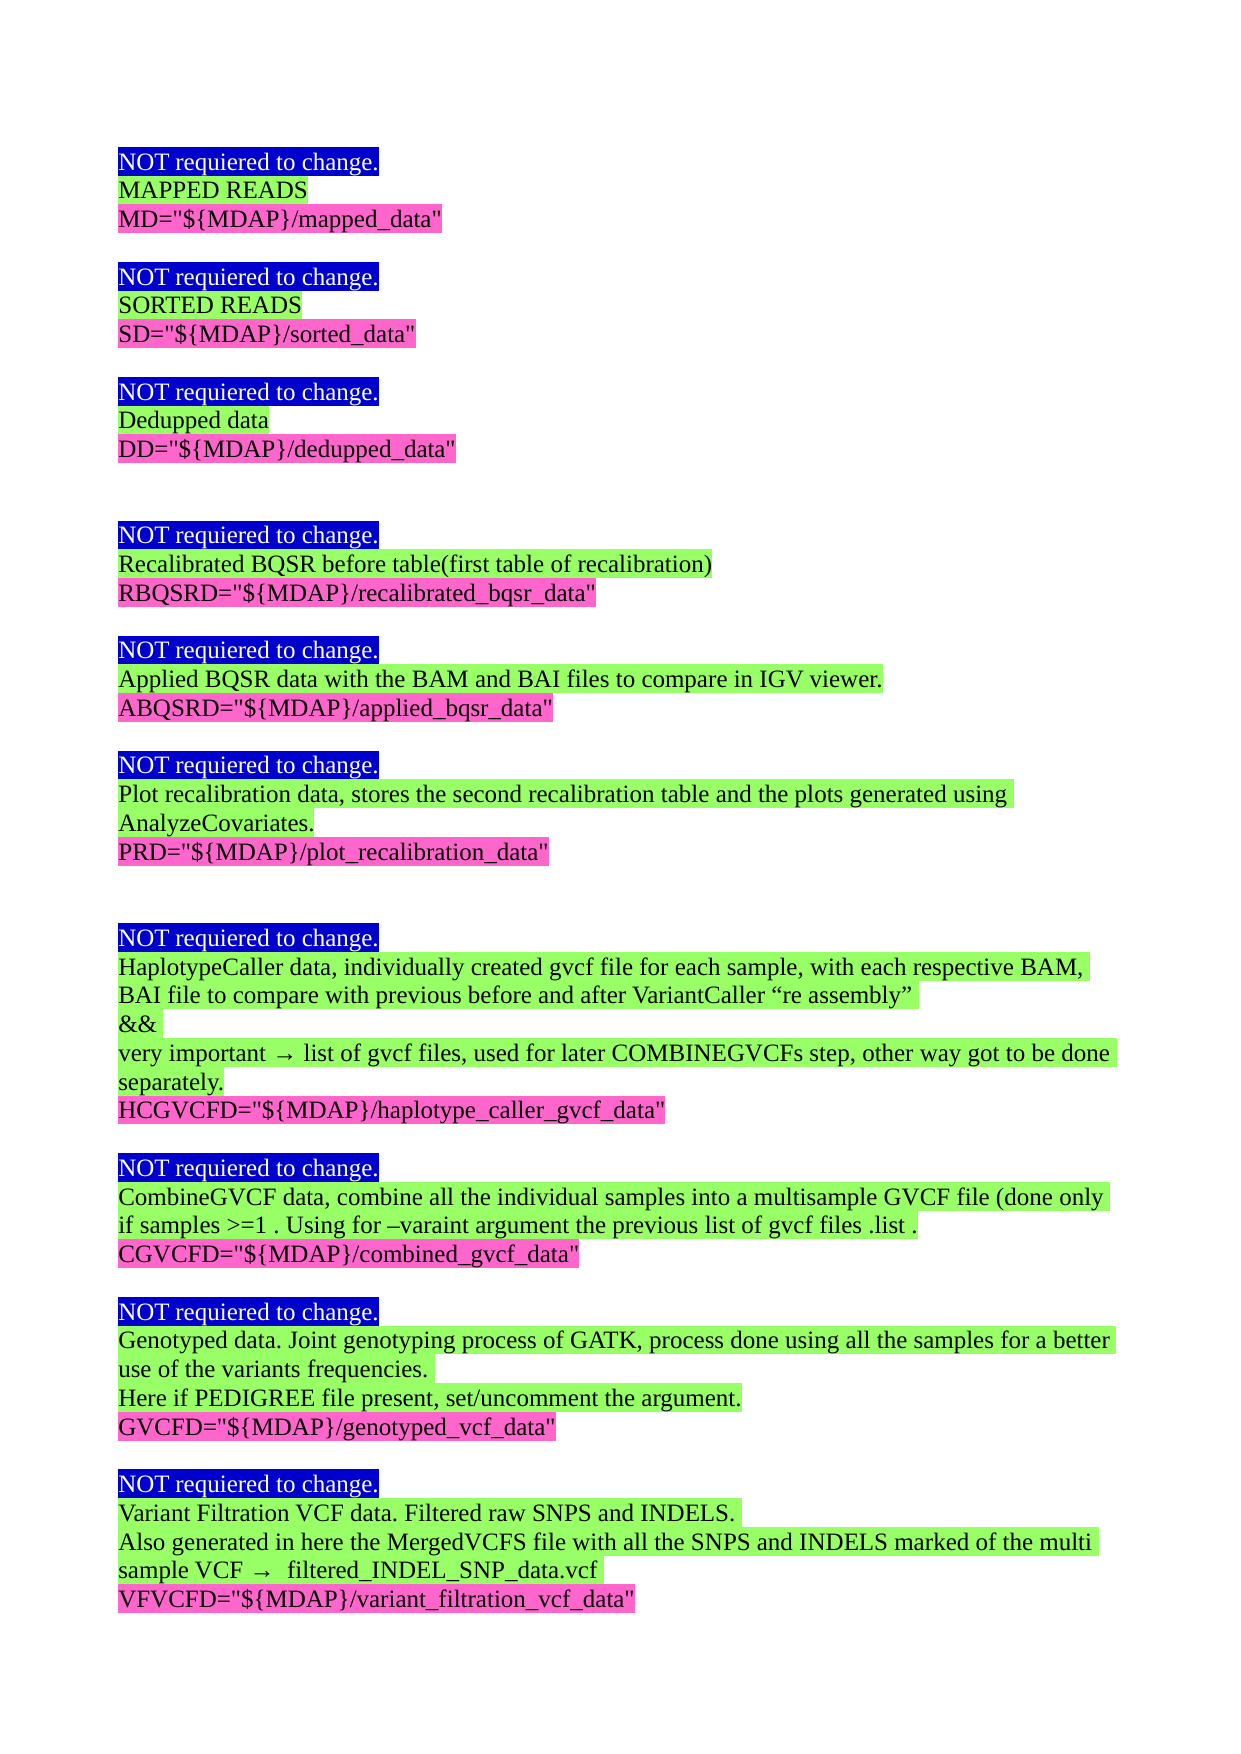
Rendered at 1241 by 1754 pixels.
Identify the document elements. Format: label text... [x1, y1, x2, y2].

text CGVCFD="${MDAP}/combined_gvcf_data" [118, 1239, 1122, 1268]
text NOT requiered to change. [118, 1297, 1122, 1326]
text PRD="${MDAP}/plot_recalibration_data" [118, 837, 1122, 866]
text Variant Filtration VCF data. Filtered raw SNPS and INDELS. [118, 1498, 1122, 1527]
text RBQSRD="${MDAP}/recalibrated_bqsr_data" [118, 578, 1122, 607]
text NOT requiered to change. [118, 377, 1122, 406]
text Dedupped data [118, 406, 1122, 434]
text Genotyped data. Joint genotyping process of GATK, process done using all the samples for a better use of the variants frequencies. [118, 1326, 1122, 1383]
text SD="${MDAP}/sorted_data" [118, 319, 1122, 348]
text Here if PEDIGREE file present, set/uncomment the argument. [118, 1383, 1122, 1412]
text NOT requiered to change. [118, 262, 1122, 291]
text Plot recalibration data, stores the second recalibration table and the plots generated using AnalyzeCovariates. [118, 779, 1122, 837]
text CombineGVCF data, combine all the individual samples into a multisample GVCF file (done only if samples >=1 . Using for –varaint argument the previous list of gvcf files .list . [118, 1182, 1122, 1239]
text Recalibrated BQSR before table(first table of recalibration) [118, 549, 1122, 578]
text Applied BQSR data with the BAM and BAI files to compare in IGV viewer. [118, 664, 1122, 693]
text NOT requiered to change. [118, 147, 1122, 176]
text GVCFD="${MDAP}/genotyped_vcf_data" [118, 1412, 1122, 1441]
text NOT requiered to change. [118, 1153, 1122, 1182]
text MD="${MDAP}/mapped_data" [118, 204, 1122, 233]
text NOT requiered to change. [118, 1469, 1122, 1498]
text HCGVCFD="${MDAP}/haplotype_caller_gvcf_data" [118, 1096, 1122, 1124]
text HaplotypeCaller data, individually created gvcf file for each sample, with each respective BAM, BAI file to compare with previous before and after VariantCaller “re assembly” [118, 952, 1122, 1009]
text very important → list of gvcf files, used for later COMBINEGVCFs step, other way got to be done separately. [118, 1038, 1122, 1096]
text ABQSRD="${MDAP}/applied_bqsr_data" [118, 693, 1122, 722]
text NOT requiered to change. [118, 521, 1122, 549]
text NOT requiered to change. [118, 636, 1122, 664]
text && [118, 1009, 1122, 1038]
text SORTED READS [118, 291, 1122, 319]
text VFVCFD="${MDAP}/variant_filtration_vcf_data" [118, 1584, 1122, 1613]
text Also generated in here the MergedVCFS file with all the SNPS and INDELS marked of the multi sample VCF → filtered_INDEL_SNP_data.vcf [118, 1527, 1122, 1584]
text NOT requiered to change. [118, 751, 1122, 779]
text MAPPED READS [118, 176, 1122, 204]
text DD="${MDAP}/dedupped_data" [118, 434, 1122, 463]
text NOT requiered to change. [118, 923, 1122, 952]
